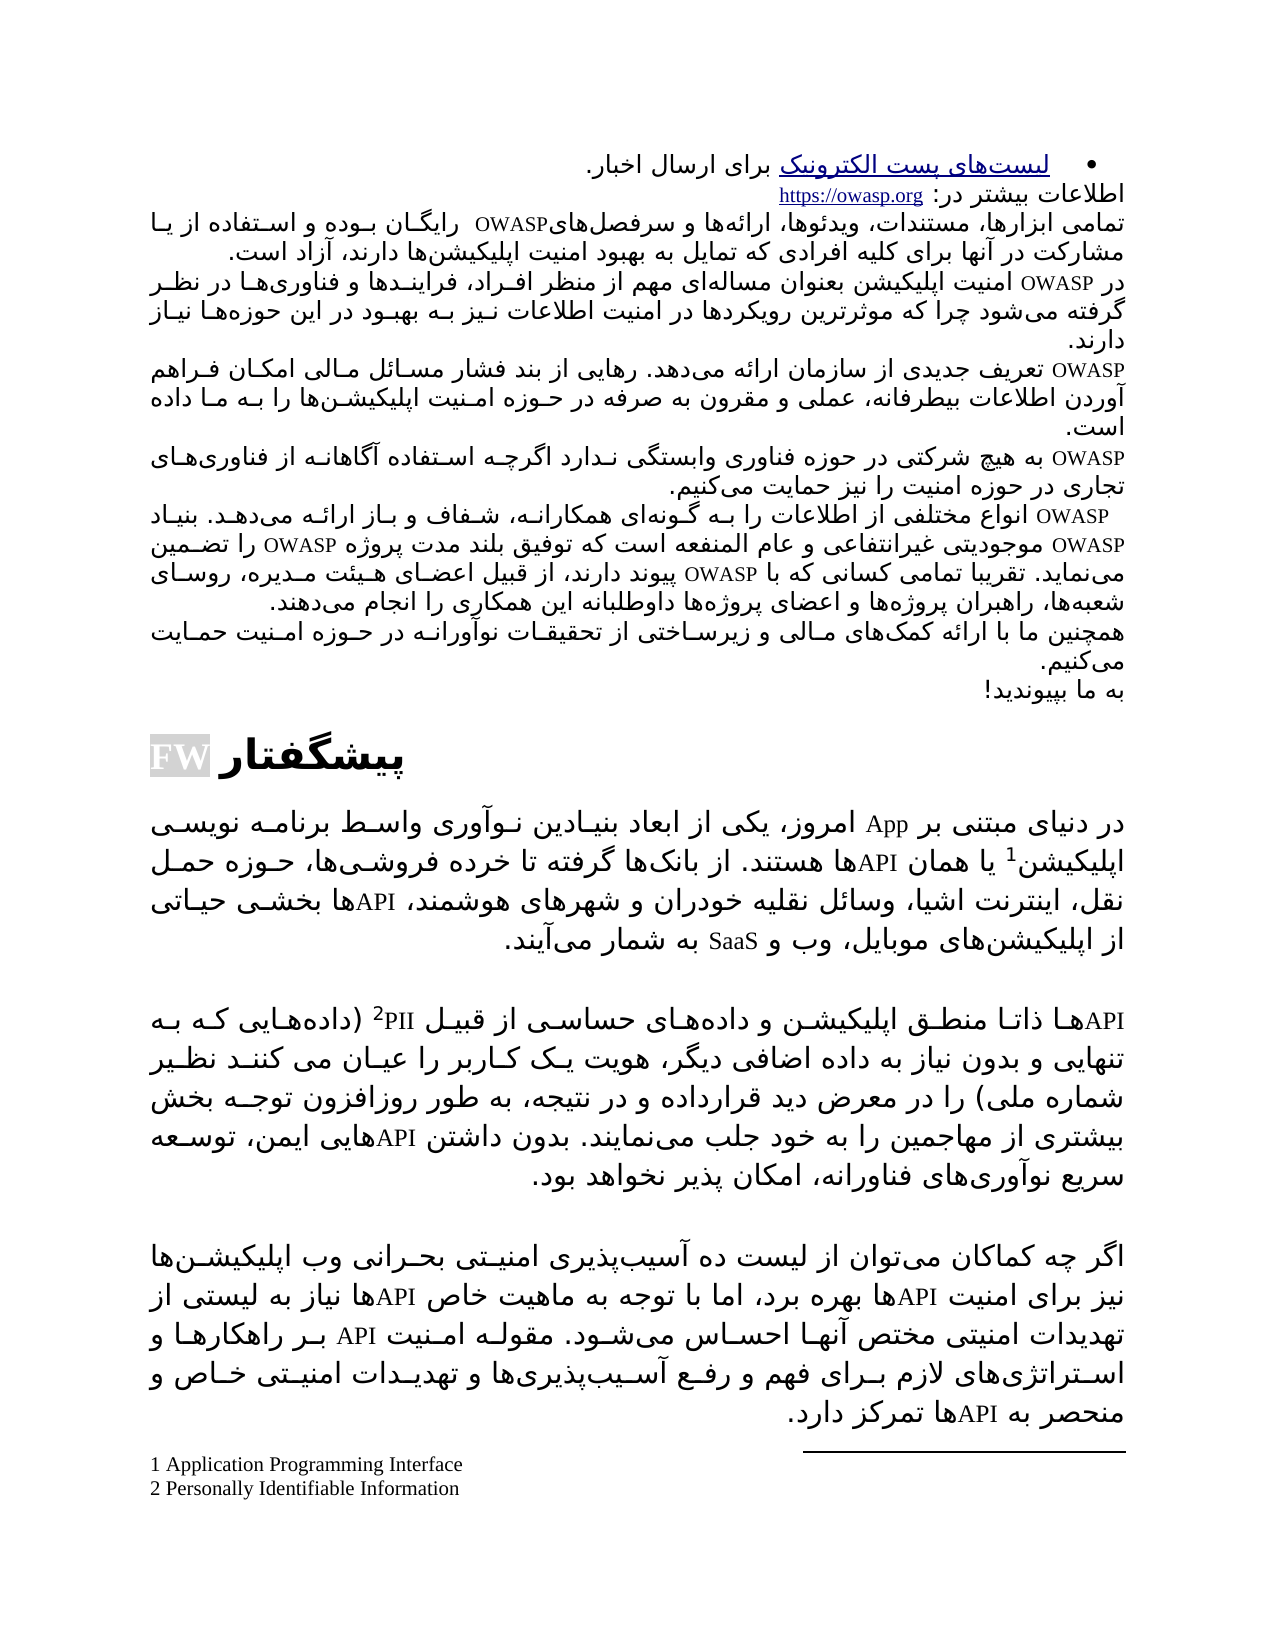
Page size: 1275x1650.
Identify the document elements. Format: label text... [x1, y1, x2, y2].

text APIها ذاتا منطق اپلیکیشن و داده‌‌های حساسی از قبیل PII (داده‌‌هایی که به تنهایی و بدون نیاز به داده اضافی دیگر، هویت یک کاربر را عیان می کنند نظیر شماره ملی) را در معرض دید قرارداده و در نتیجه، به طور روزافزون توجه بخش بیشتری از مهاجمین را به خود جلب می‌نمایند. بدون داشتن APIهایی ایمن، توسعه سریع نوآوری‌‌های فناورانه، امکان پذیر نخواهد بود. [150, 1003, 1125, 1192]
text OWASP به هیچ شرکتی در حوزه فناوری وابستگی ندارد اگرچه استفاده آگاهانه از فناوری‌های تجاری در حوزه امنیت را نیز حمایت می‌کنیم. [150, 442, 1125, 500]
text به ما بپیوندید! [150, 675, 1125, 704]
text در دنیای مبتنی بر App امروز، یکی از ابعاد بنیادین نوآوری واسط برنامه نویسی اپلیکیشن یا همان APIها هستند. از بانک‌‌ها گرفته تا خرده فروشی‌‌ها، حوزه حمل نقل، اینترنت اشیا، وسائل نقلیه خودران و شهرهای هوشمند، APIها بخشی حیاتی از اپلیکیشن‌‌های موبایل، وب و SaaS به شمار می‌آیند. [150, 805, 1125, 956]
text Application Programming Interface [150, 1452, 1125, 1476]
text در OWASP امنیت اپلیکیشن بعنوان مساله‌ای مهم از منظر افراد، فرایندها و فناوری‌ها در نظر گرفته می‌شود چرا که موثرترین رویکردها در امنیت اطلاعات نیز به بهبود در این حوزه‌ها نیاز دارند. [150, 267, 1125, 354]
text OWASP تعریف جدیدی از سازمان ارائه می‌دهد. رهایی از بند فشار مسائل مالی امکان فراهم آوردن اطلاعات بیطرفانه، عملی و مقرون به صرفه در حوزه امنیت اپلیکیشن‌ها را به ما داده است. [150, 354, 1125, 442]
text OWASP انواع مختلفی از اطلاعات را به گونه‌ای همکارانه، شفاف و باز ارائه می‌دهد. بنیاد OWASP موجودیتی غیرانتفاعی و عام المنفعه است که توفیق بلند مدت پروژه OWASP را تضمین می‌نماید. تقریبا تمامی کسانی که با OWASP پیوند دارند، از قبیل اعضای هیئت مدیره، روسای شعبه‌ها، راهبران پروژه‌ها و اعضای پروژه‌ها داوطلبانه این همکاری را انجام می‌دهند. [150, 500, 1125, 617]
subtitle FW پیشگفتار [150, 729, 1125, 780]
text Personally Identifiable Information [150, 1476, 1125, 1500]
text اگر چه کماکان می‌توان از لیست ده آسیب‌پذیری امنیتی بحرانی وب اپلیکیشن‌‌ها نیز برای امنیت APIها بهره برد، اما با توجه به ماهیت خاص APIها نیاز به لیستی از تهدیدات امنیتی مختص آنها احساس می‌شود. مقوله امنیت API بر راهکارها و استراتژی‌‌های لازم برای فهم و رفع آسیب‌پذیری‌‌ها و تهدیدات امنیتی خاص و منحصر به APIها تمرکز دارد. [150, 1239, 1125, 1429]
text اطلاعات بیشتر در: https://owasp.org [150, 179, 1125, 208]
text تمامی ابزارها، مستندات، ویدئوها، ارائه‌ها و سرفصل‌هایOWASP رایگان بوده و استفاده از یا مشارکت در آنها برای کلیه افرادی که تمایل به بهبود امنیت اپلیکیشن‌ها دارند، آزاد است. [150, 208, 1125, 267]
text همچنین ما با ارائه کمک‌های مالی و زیرساختی از تحقیقات نوآورانه در حوزه امنیت حمایت می‌کنیم. [150, 617, 1125, 675]
list لیست‌های پست الکترونیک برای ارسال اخبار. [150, 150, 1087, 179]
